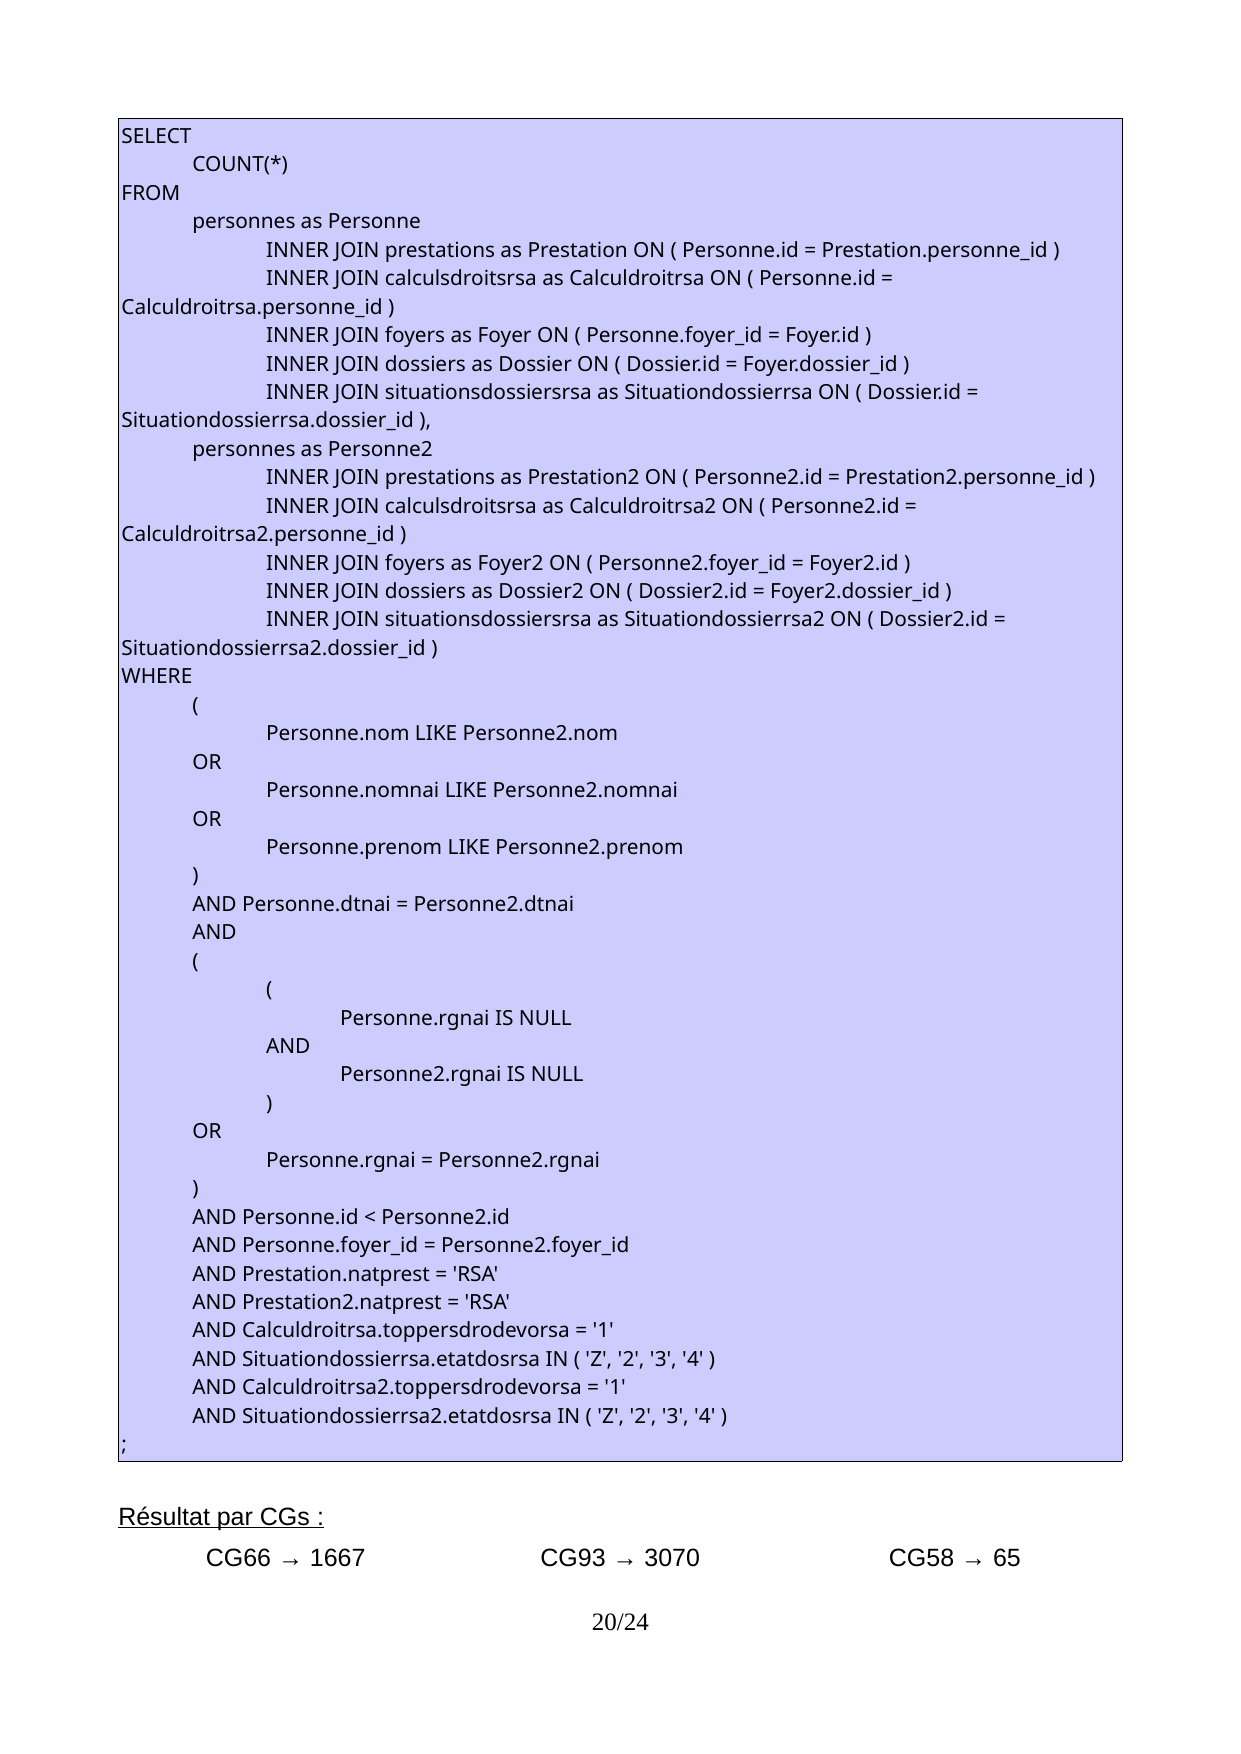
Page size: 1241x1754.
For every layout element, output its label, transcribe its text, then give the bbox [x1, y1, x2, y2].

text INNER JOIN dossiers as Dossier2 ON ( Dossier2.id = Foyer2.dossier_id ) [119, 573, 1122, 602]
text ) [119, 1170, 1122, 1199]
text Résultat par CGs : [118, 1502, 1122, 1531]
text SELECT [119, 119, 1122, 147]
text COUNT(*) [119, 147, 1122, 175]
text Personne.nom LIKE Personne2.nom [119, 715, 1122, 744]
text AND Situationdossierrsa2.etatdosrsa IN ( 'Z', '2', '3', '4' ) [119, 1398, 1122, 1426]
text AND Calculdroitrsa.toppersdrodevorsa = '1' [119, 1312, 1122, 1341]
text OR [119, 1113, 1122, 1142]
text ; [119, 1426, 1122, 1461]
text Personne.prenom LIKE Personne2.prenom [119, 829, 1122, 857]
text AND Personne.id < Personne2.id [119, 1199, 1122, 1227]
text personnes as Personne [119, 203, 1122, 232]
text AND Personne.dtnai = Personne2.dtnai [119, 886, 1122, 914]
text personnes as Personne2 [119, 431, 1122, 459]
text Personne2.rgnai IS NULL [119, 1057, 1122, 1085]
text INNER JOIN calculsdroitsrsa as Calculdroitrsa2 ON ( Personne2.id = Calculdroitrsa2.personne_id ) [119, 488, 1122, 545]
text AND [119, 914, 1122, 943]
text AND Calculdroitrsa2.toppersdrodevorsa = '1' [119, 1369, 1122, 1398]
text INNER JOIN situationsdossiersrsa as Situationdossierrsa2 ON ( Dossier2.id = Situationdossierrsa2.dossier_id ) [119, 602, 1122, 658]
text INNER JOIN situationsdossiersrsa as Situationdossierrsa ON ( Dossier.id = Situationdossierrsa.dossier_id ), [119, 374, 1122, 431]
text ( [119, 943, 1122, 971]
text AND [119, 1028, 1122, 1057]
text OR [119, 744, 1122, 772]
text OR [119, 801, 1122, 829]
text ) [119, 857, 1122, 886]
table_header CG93 → 3070 [453, 1537, 787, 1577]
text Personne.rgnai = Personne2.rgnai [119, 1142, 1122, 1170]
text INNER JOIN dossiers as Dossier ON ( Dossier.id = Foyer.dossier_id ) [119, 346, 1122, 374]
text FROM [119, 175, 1122, 203]
text INNER JOIN prestations as Prestation2 ON ( Personne2.id = Prestation2.personne_id ) [119, 459, 1122, 488]
text ( [119, 971, 1122, 1000]
text AND Situationdossierrsa.etatdosrsa IN ( 'Z', '2', '3', '4' ) [119, 1341, 1122, 1369]
text INNER JOIN calculsdroitsrsa as Calculdroitrsa ON ( Personne.id = Calculdroitrsa.personne_id ) [119, 260, 1122, 317]
text Personne.nomnai LIKE Personne2.nomnai [119, 772, 1122, 801]
text Personne.rgnai IS NULL [119, 1000, 1122, 1028]
text AND Prestation2.natprest = 'RSA' [119, 1284, 1122, 1312]
text AND Personne.foyer_id = Personne2.foyer_id [119, 1227, 1122, 1256]
text INNER JOIN prestations as Prestation ON ( Personne.id = Prestation.personne_id ) [119, 232, 1122, 260]
table_header CG66 → 1667 [118, 1537, 453, 1577]
text AND Prestation.natprest = 'RSA' [119, 1256, 1122, 1284]
text INNER JOIN foyers as Foyer ON ( Personne.foyer_id = Foyer.id ) [119, 317, 1122, 346]
text ( [119, 687, 1122, 715]
text ) [119, 1085, 1122, 1113]
table_header CG58 → 65 [787, 1537, 1122, 1577]
text INNER JOIN foyers as Foyer2 ON ( Personne2.foyer_id = Foyer2.id ) [119, 545, 1122, 573]
text WHERE [119, 658, 1122, 687]
